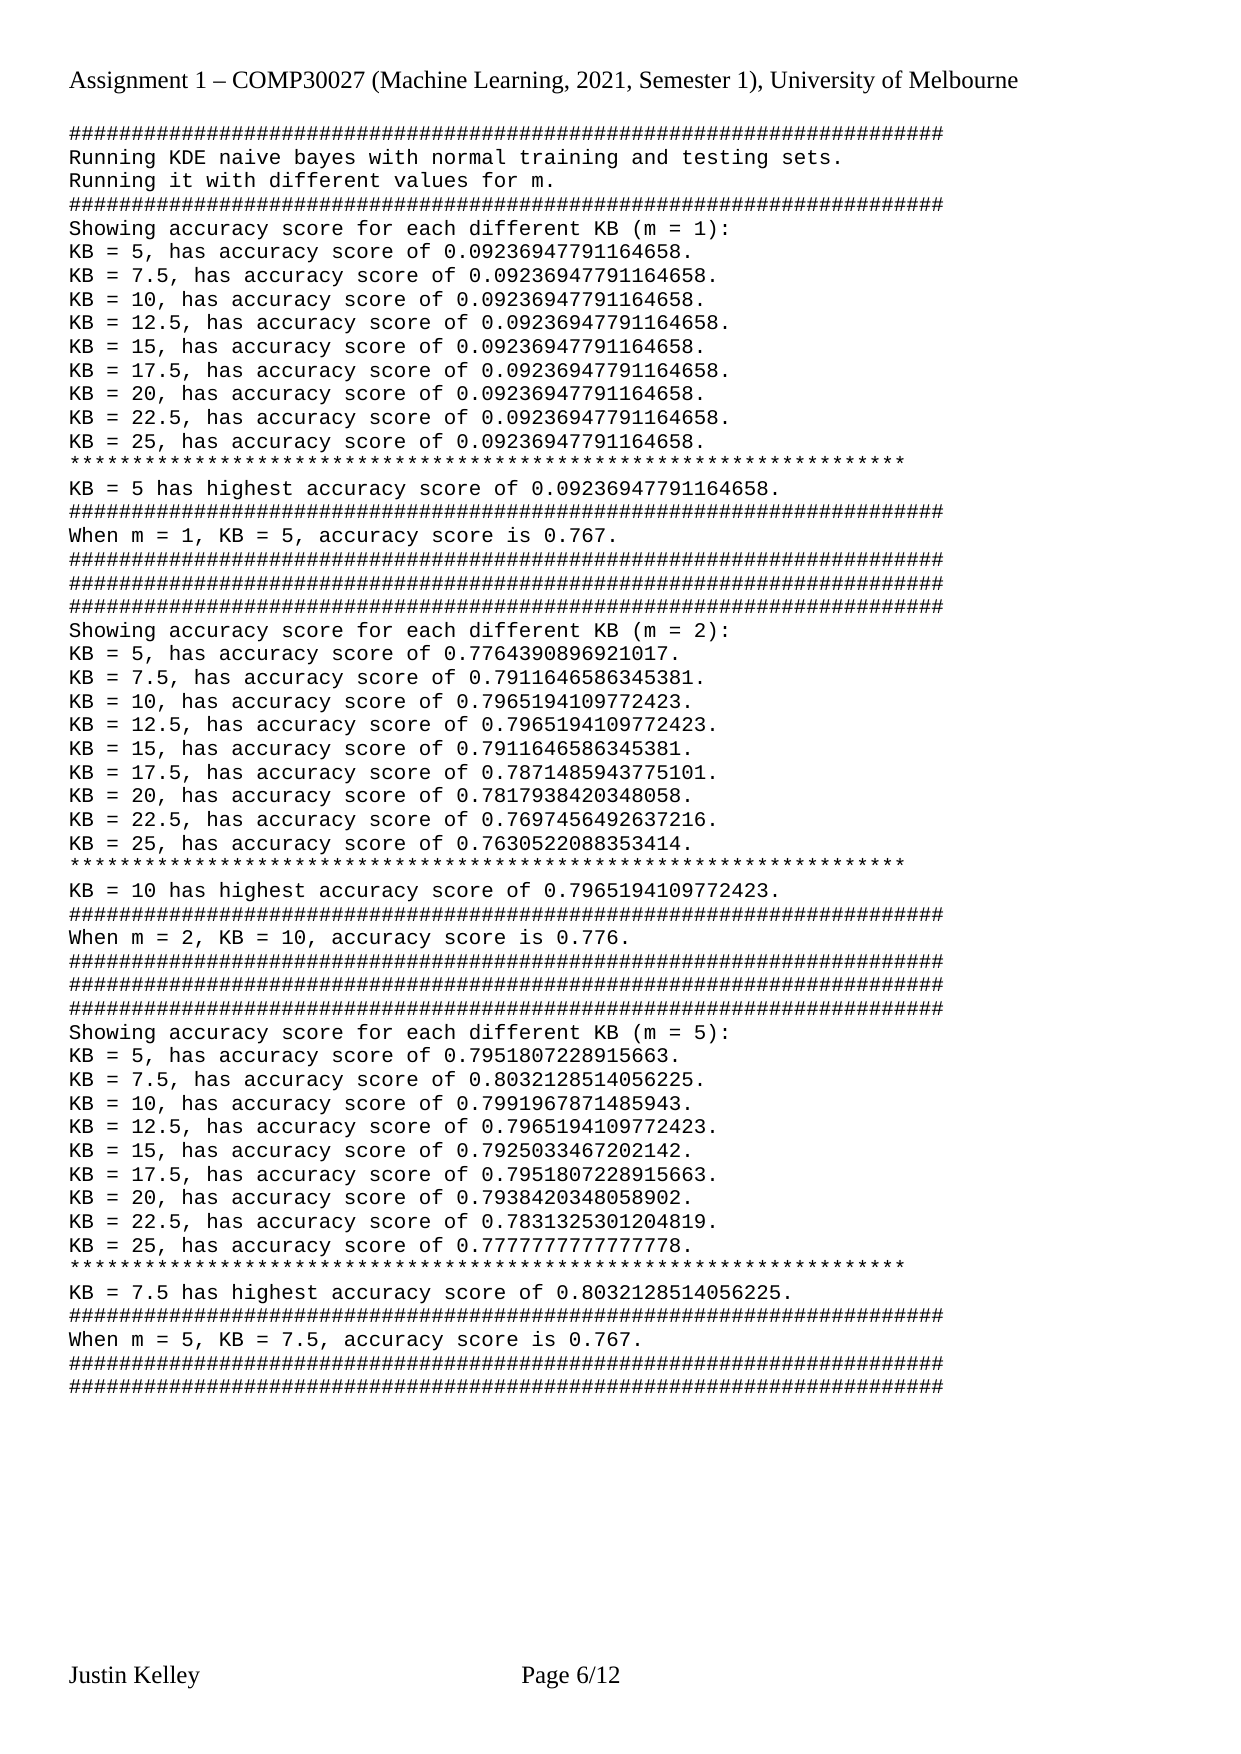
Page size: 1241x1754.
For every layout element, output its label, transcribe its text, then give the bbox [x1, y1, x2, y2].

text ******************************************************************* [69, 1258, 1167, 1282]
text KB = 17.5, has accuracy score of 0.09236947791164658. [69, 360, 1167, 383]
text KB = 10, has accuracy score of 0.7965194109772423. [69, 691, 1167, 714]
text ###################################################################### [69, 549, 1167, 572]
text KB = 22.5, has accuracy score of 0.7697456492637216. [69, 809, 1167, 833]
text KB = 25, has accuracy score of 0.7777777777777778. [69, 1234, 1167, 1258]
text ******************************************************************* [69, 856, 1167, 880]
text ###################################################################### [69, 194, 1167, 218]
text KB = 5, has accuracy score of 0.09236947791164658. [69, 241, 1167, 265]
text KB = 20, has accuracy score of 0.7938420348058902. [69, 1187, 1167, 1211]
text KB = 10 has highest accuracy score of 0.7965194109772423. [69, 880, 1167, 903]
text KB = 5 has highest accuracy score of 0.09236947791164658. [69, 478, 1167, 502]
text ******************************************************************* [69, 454, 1167, 478]
text KB = 7.5 has highest accuracy score of 0.8032128514056225. [69, 1282, 1167, 1306]
text KB = 7.5, has accuracy score of 0.7911646586345381. [69, 667, 1167, 691]
text KB = 12.5, has accuracy score of 0.7965194109772423. [69, 714, 1167, 738]
text When m = 5, KB = 7.5, accuracy score is 0.767. [69, 1329, 1167, 1353]
text Showing accuracy score for each different KB (m = 5): [69, 1022, 1167, 1045]
text ###################################################################### [69, 974, 1167, 998]
text KB = 15, has accuracy score of 0.7925033467202142. [69, 1140, 1167, 1164]
text ###################################################################### [69, 572, 1167, 596]
text KB = 10, has accuracy score of 0.7991967871485943. [69, 1093, 1167, 1116]
text KB = 25, has accuracy score of 0.7630522088353414. [69, 833, 1167, 856]
text Showing accuracy score for each different KB (m = 1): [69, 218, 1167, 241]
text ###################################################################### [69, 903, 1167, 927]
text ###################################################################### [69, 1353, 1167, 1376]
text KB = 17.5, has accuracy score of 0.7871485943775101. [69, 762, 1167, 785]
text KB = 12.5, has accuracy score of 0.09236947791164658. [69, 312, 1167, 336]
text KB = 22.5, has accuracy score of 0.7831325301204819. [69, 1211, 1167, 1234]
text KB = 5, has accuracy score of 0.7764390896921017. [69, 643, 1167, 667]
text When m = 1, KB = 5, accuracy score is 0.767. [69, 525, 1167, 549]
text KB = 10, has accuracy score of 0.09236947791164658. [69, 289, 1167, 312]
text Running it with different values for m. [69, 171, 1167, 194]
text ###################################################################### [69, 502, 1167, 525]
text KB = 15, has accuracy score of 0.7911646586345381. [69, 738, 1167, 762]
text When m = 2, KB = 10, accuracy score is 0.776. [69, 927, 1167, 951]
text KB = 7.5, has accuracy score of 0.8032128514056225. [69, 1069, 1167, 1093]
text Running KDE naive bayes with normal training and testing sets. [69, 147, 1167, 171]
text KB = 5, has accuracy score of 0.7951807228915663. [69, 1045, 1167, 1069]
text Showing accuracy score for each different KB (m = 2): [69, 620, 1167, 643]
text KB = 7.5, has accuracy score of 0.09236947791164658. [69, 265, 1167, 289]
text ###################################################################### [69, 596, 1167, 620]
text ###################################################################### [69, 1376, 1167, 1400]
text KB = 12.5, has accuracy score of 0.7965194109772423. [69, 1116, 1167, 1140]
text ###################################################################### [69, 951, 1167, 974]
text ###################################################################### [69, 998, 1167, 1022]
text KB = 17.5, has accuracy score of 0.7951807228915663. [69, 1164, 1167, 1187]
text KB = 20, has accuracy score of 0.09236947791164658. [69, 383, 1167, 407]
text ###################################################################### [69, 123, 1167, 147]
text KB = 20, has accuracy score of 0.7817938420348058. [69, 785, 1167, 809]
text KB = 22.5, has accuracy score of 0.09236947791164658. [69, 407, 1167, 431]
text ###################################################################### [69, 1306, 1167, 1329]
text KB = 15, has accuracy score of 0.09236947791164658. [69, 336, 1167, 360]
text KB = 25, has accuracy score of 0.09236947791164658. [69, 431, 1167, 454]
